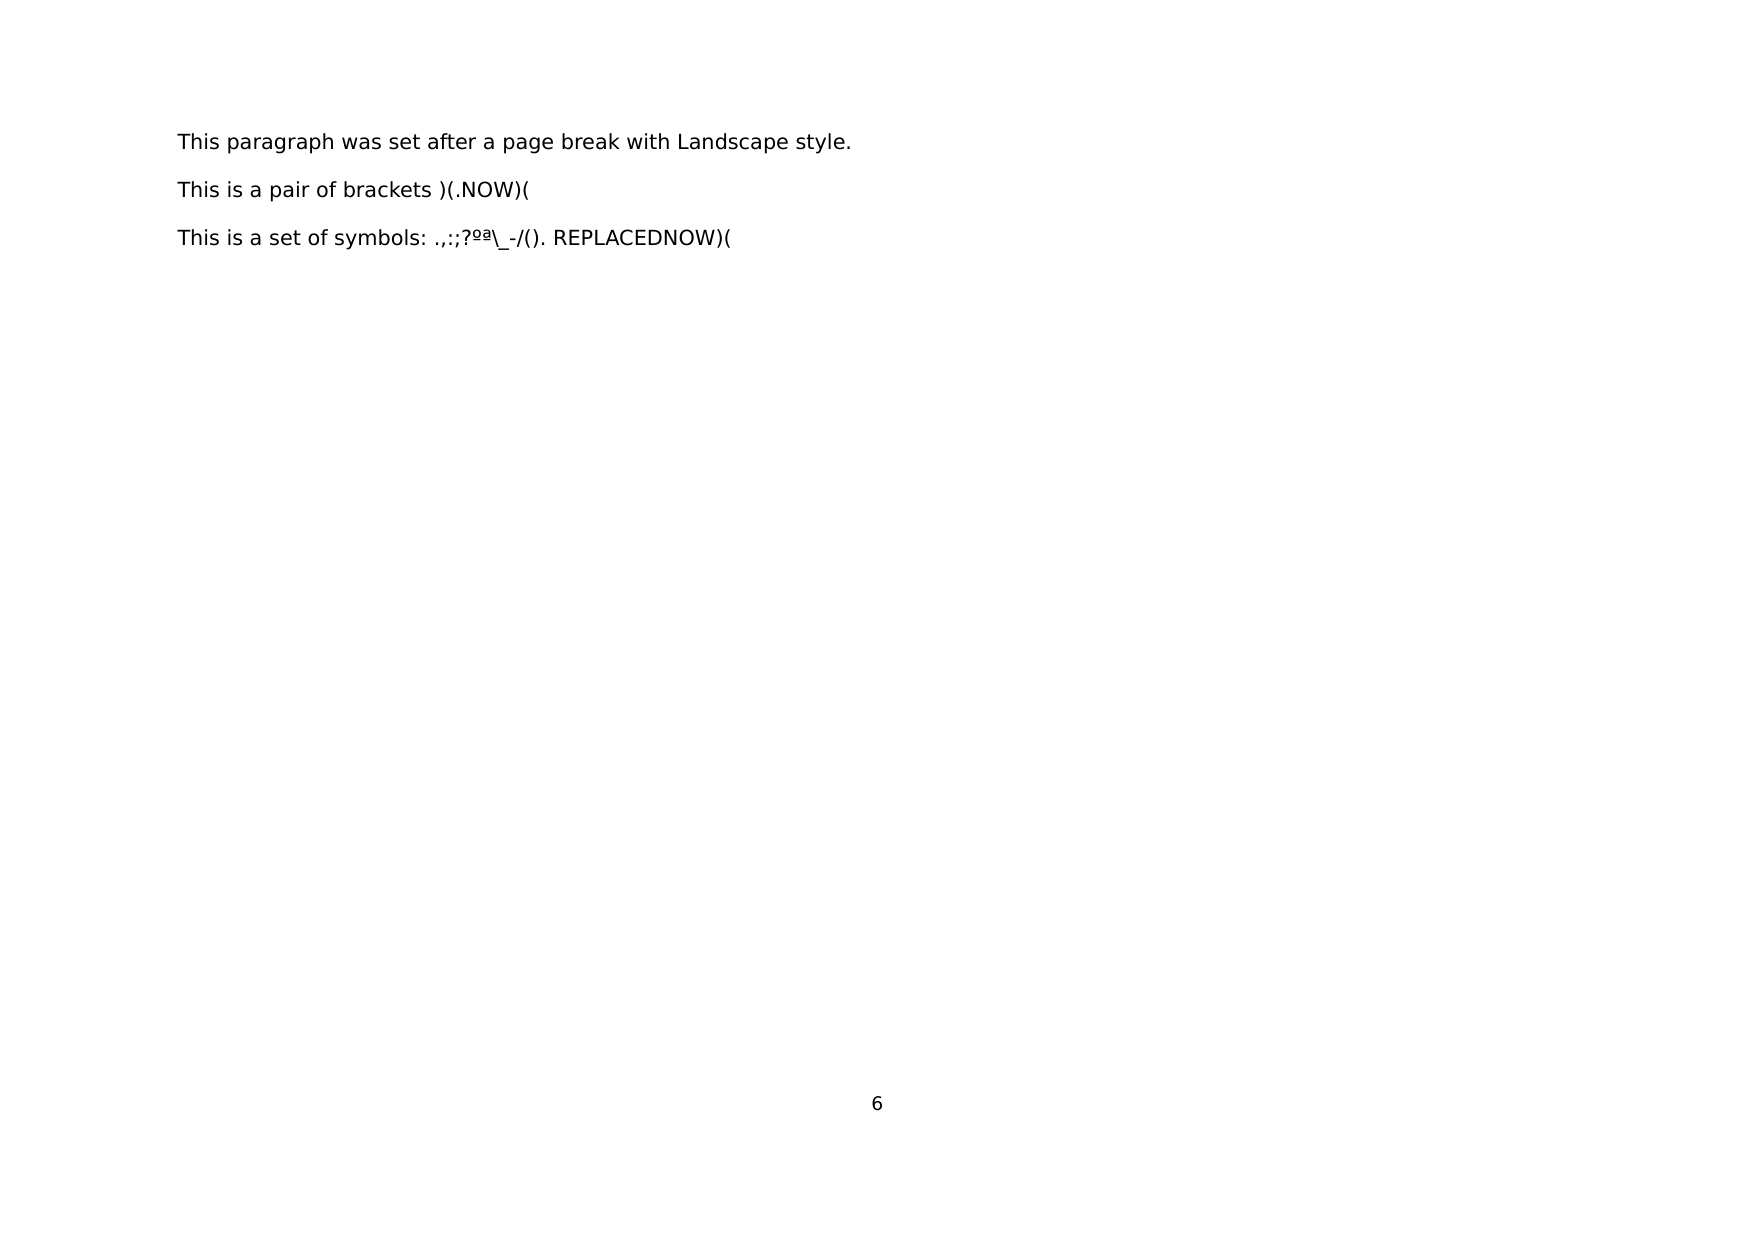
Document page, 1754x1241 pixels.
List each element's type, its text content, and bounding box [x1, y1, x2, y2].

text This is a pair of brackets )(.NOW)( [118, 178, 1636, 202]
text This paragraph was set after a page break with Landscape style. [118, 130, 1636, 154]
text This is a set of symbols: .,:;?ºª\_-/(). REPLACEDNOW)( [118, 226, 1636, 250]
